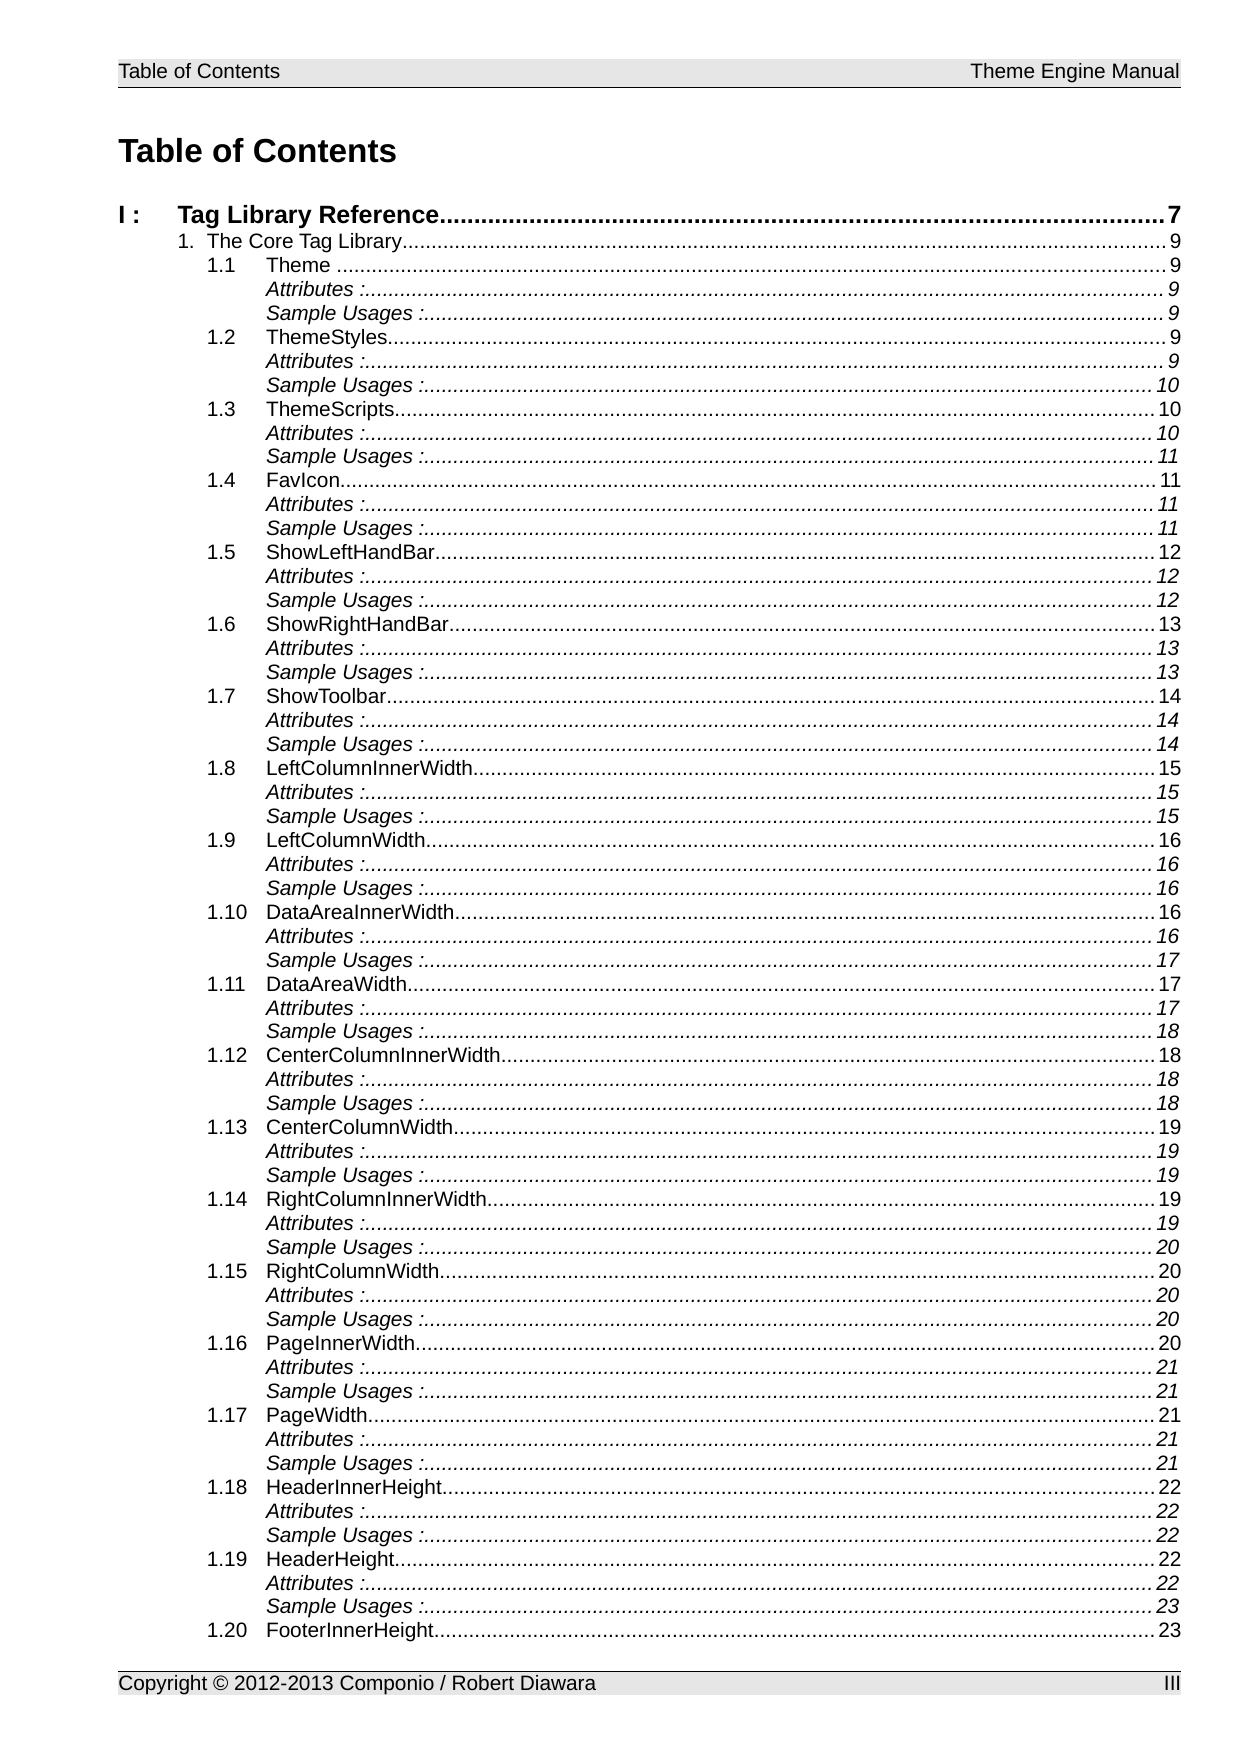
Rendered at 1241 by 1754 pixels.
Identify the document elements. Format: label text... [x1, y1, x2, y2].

text Sample Usages : 20 [266, 1307, 1181, 1331]
text 1.16 PageInnerWidth 20 [207, 1331, 1181, 1355]
text Attributes : 16 [266, 923, 1181, 947]
subtitle Table of Contents [118, 131, 1181, 170]
text 1.13 CenterColumnWidth 19 [207, 1115, 1181, 1139]
text Sample Usages : 16 [266, 876, 1181, 899]
text 1.1 Theme 9 [207, 253, 1181, 277]
text Attributes : 21 [266, 1355, 1181, 1379]
text 1.6 ShowRightHandBar 13 [207, 612, 1181, 636]
text Attributes : 15 [266, 780, 1181, 804]
text Attributes : 14 [266, 708, 1181, 732]
text Sample Usages : 23 [266, 1594, 1181, 1618]
text Attributes : 9 [266, 277, 1181, 301]
text 1.19 HeaderHeight 22 [207, 1546, 1181, 1570]
text 1.10 DataAreaInnerWidth 16 [207, 899, 1181, 923]
text Attributes : 22 [266, 1570, 1181, 1594]
text I : Tag Library Reference 7 [118, 200, 1181, 229]
text Attributes : 18 [266, 1067, 1181, 1091]
text Sample Usages : 11 [266, 444, 1181, 468]
text Attributes : 11 [266, 492, 1181, 516]
text Attributes : 13 [266, 636, 1181, 660]
text Sample Usages : 18 [266, 1091, 1181, 1115]
text Sample Usages : 20 [266, 1235, 1181, 1259]
text Sample Usages : 12 [266, 588, 1181, 612]
text Sample Usages : 21 [266, 1451, 1181, 1474]
text Attributes : 9 [266, 348, 1181, 372]
text Attributes : 19 [266, 1139, 1181, 1163]
text 1.20 FooterInnerHeight 23 [207, 1618, 1181, 1642]
text Attributes : 22 [266, 1498, 1181, 1522]
text 1.8 LeftColumnInnerWidth 15 [207, 756, 1181, 780]
text 1.18 HeaderInnerHeight 22 [207, 1474, 1181, 1498]
text 1.3 ThemeScripts 10 [207, 396, 1181, 420]
text Sample Usages : 9 [266, 301, 1181, 324]
text Attributes : 19 [266, 1211, 1181, 1235]
text Sample Usages : 15 [266, 804, 1181, 828]
text Sample Usages : 14 [266, 732, 1181, 756]
text Sample Usages : 10 [266, 372, 1181, 396]
text Sample Usages : 17 [266, 947, 1181, 971]
text 1. The Core Tag Library 9 [177, 229, 1181, 253]
text 1.5 ShowLeftHandBar 12 [207, 540, 1181, 564]
text 1.17 PageWidth 21 [207, 1403, 1181, 1427]
text Attributes : 10 [266, 420, 1181, 444]
text Attributes : 21 [266, 1427, 1181, 1451]
text Attributes : 20 [266, 1283, 1181, 1307]
text Attributes : 17 [266, 995, 1181, 1019]
text 1.11 DataAreaWidth 17 [207, 971, 1181, 995]
text Sample Usages : 13 [266, 660, 1181, 684]
text 1.12 CenterColumnInnerWidth 18 [207, 1043, 1181, 1067]
text 1.9 LeftColumnWidth 16 [207, 828, 1181, 852]
text 1.15 RightColumnWidth 20 [207, 1259, 1181, 1283]
text 1.14 RightColumnInnerWidth 19 [207, 1187, 1181, 1211]
text Sample Usages : 19 [266, 1163, 1181, 1187]
text Sample Usages : 18 [266, 1019, 1181, 1043]
text Sample Usages : 22 [266, 1522, 1181, 1546]
text 1.4 FavIcon 11 [207, 468, 1181, 492]
text Attributes : 16 [266, 852, 1181, 876]
text Sample Usages : 21 [266, 1379, 1181, 1403]
text Attributes : 12 [266, 564, 1181, 588]
text 1.2 ThemeStyles 9 [207, 324, 1181, 348]
text Sample Usages : 11 [266, 516, 1181, 540]
text 1.7 ShowToolbar 14 [207, 684, 1181, 708]
